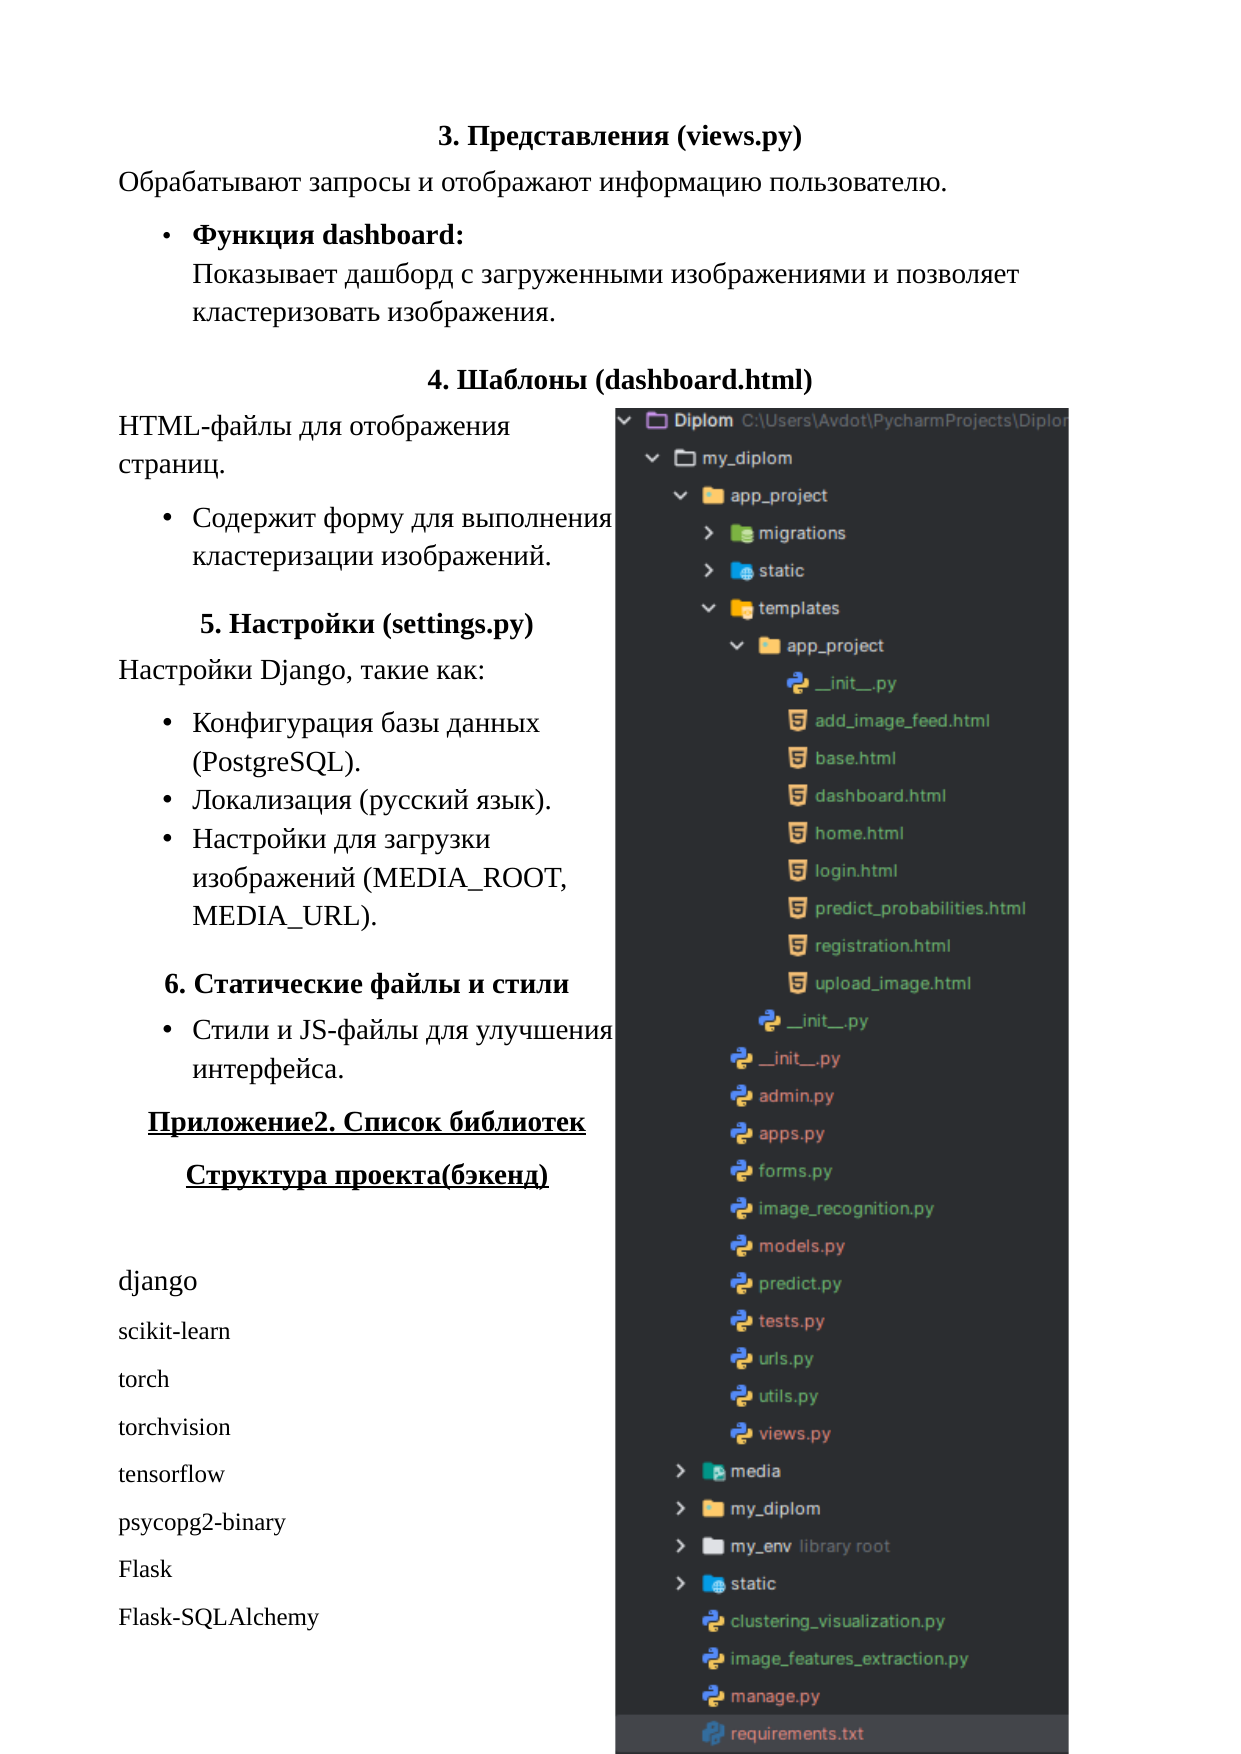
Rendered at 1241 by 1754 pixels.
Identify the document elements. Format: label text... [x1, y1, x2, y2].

text Обрабатывают запросы и отображают информацию пользователю. [118, 164, 1122, 198]
text Настройки Django, такие как: [118, 652, 615, 686]
list Содержит форму для выполнения кластеризации изображений. [162, 500, 615, 572]
list Стили и JS-файлы для улучшения интерфейса. [162, 1012, 615, 1084]
text [1069, 1316, 1122, 1345]
text [1069, 1602, 1122, 1631]
picture [615, 408, 1069, 1754]
text [1069, 408, 1122, 480]
list Конфигурация базы данных (PostgreSQL). [162, 705, 615, 777]
text [1069, 1104, 1122, 1137]
text Структура проекта(бэкенд) [118, 1157, 615, 1191]
text psycopg2-binary [118, 1507, 615, 1536]
text [1069, 1157, 1122, 1191]
text [1069, 1364, 1122, 1393]
text torchvision [118, 1412, 615, 1440]
text Приложение2. Список библиотек [118, 1104, 615, 1137]
subtitle 4. Шаблоны (dashboard.html) [118, 362, 1122, 396]
text [1069, 1507, 1122, 1536]
list Настройки для загрузки изображений (MEDIA_ROOT, MEDIA_URL). [162, 821, 615, 932]
list Функция dashboard: Показывает дашборд с загруженными изображениями и позволяет кластеризовать изображения. [162, 217, 1122, 328]
list [1069, 1012, 1122, 1084]
subtitle 3. Представления (views.py) [118, 118, 1122, 152]
text django [118, 1263, 615, 1297]
text [1069, 652, 1122, 686]
text HTML-файлы для отображения страниц. [118, 408, 615, 480]
text scikit-learn [118, 1316, 615, 1345]
text tensorflow [118, 1459, 615, 1488]
text [1069, 1263, 1122, 1297]
subtitle [1069, 966, 1122, 999]
text [1069, 1554, 1122, 1583]
text [1069, 1412, 1122, 1440]
list [1069, 705, 1122, 777]
list [1069, 500, 1122, 572]
text Flask [118, 1554, 615, 1583]
text Flask-SQLAlchemy [118, 1602, 615, 1631]
subtitle 6. Статические файлы и стили [118, 966, 615, 999]
list [1069, 821, 1122, 932]
text torch [118, 1364, 615, 1393]
subtitle 5. Настройки (settings.py) [118, 606, 615, 640]
subtitle [1069, 606, 1122, 640]
text [1069, 1459, 1122, 1488]
list Локализация (русский язык). [162, 782, 615, 816]
list [1069, 782, 1122, 816]
